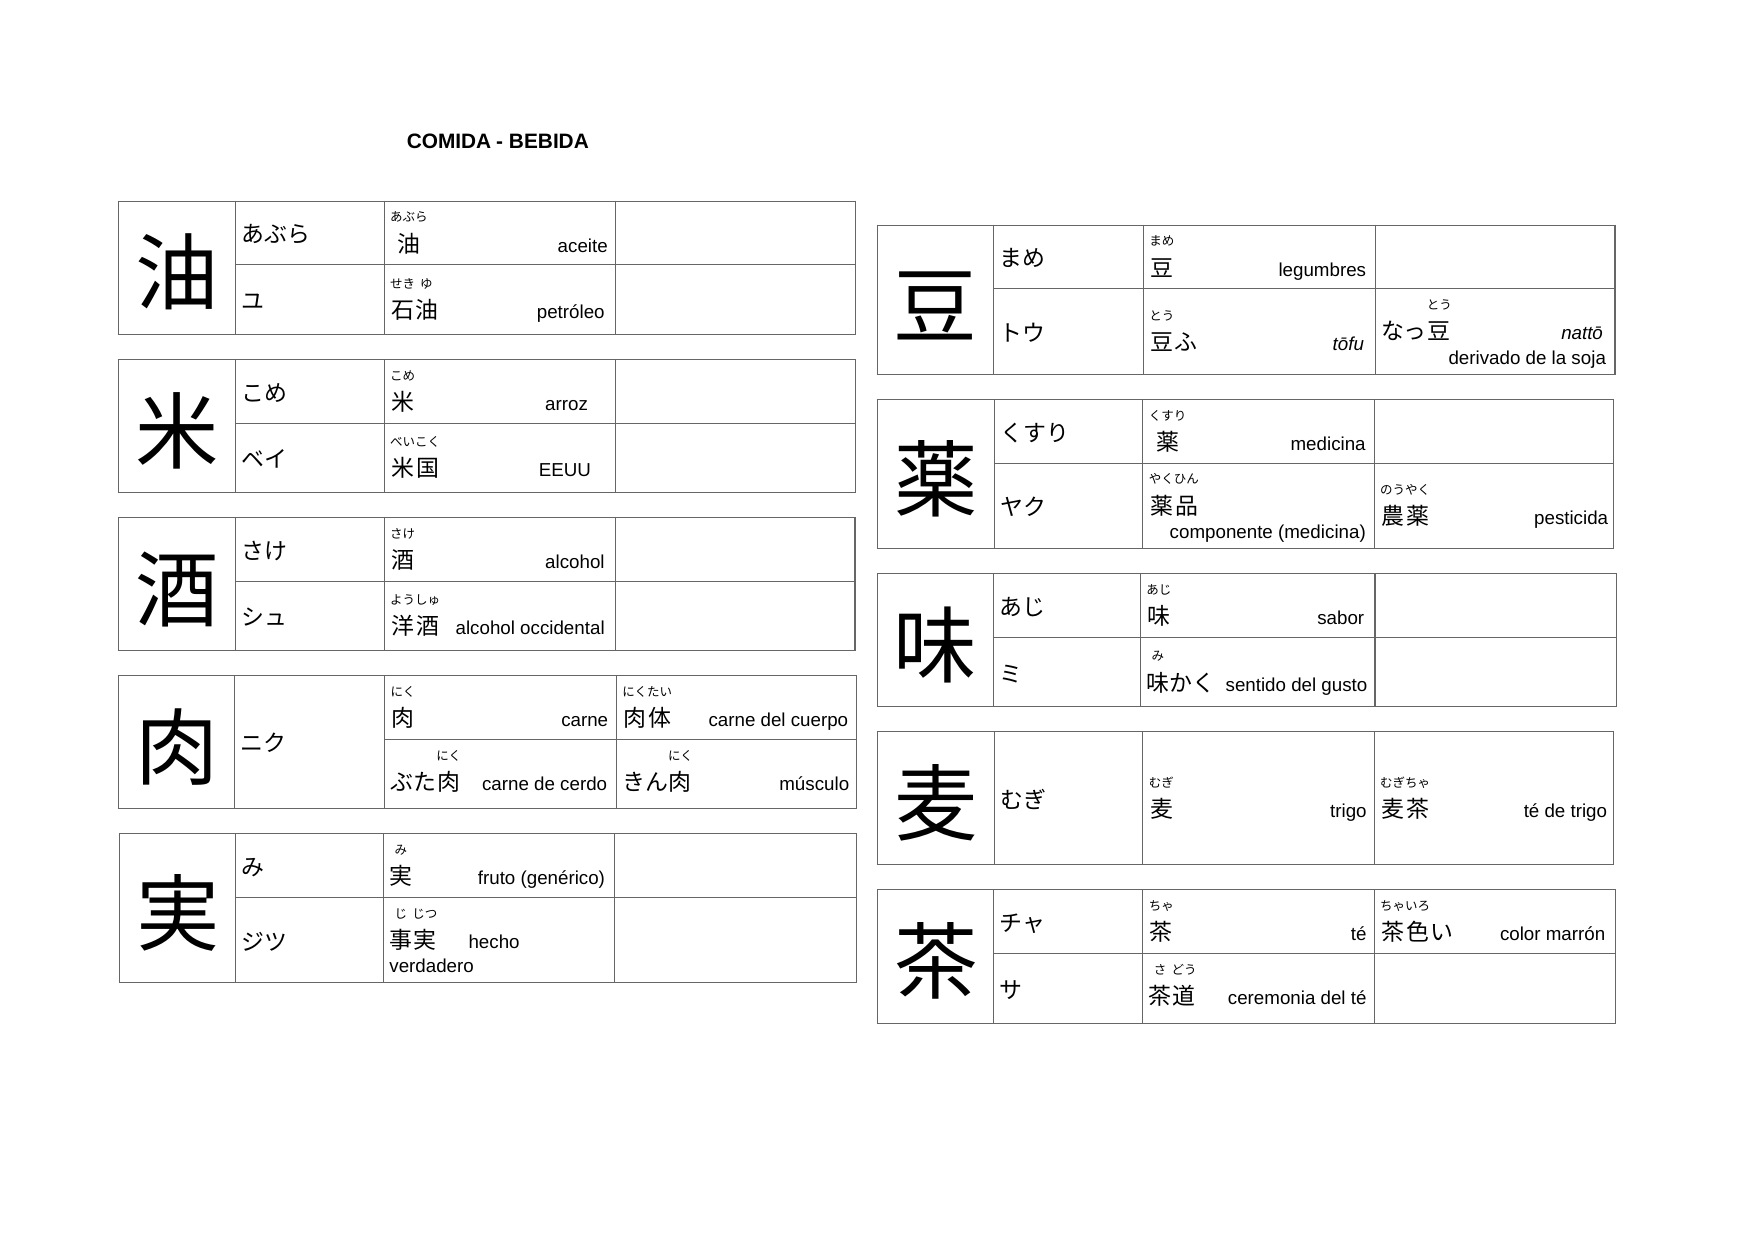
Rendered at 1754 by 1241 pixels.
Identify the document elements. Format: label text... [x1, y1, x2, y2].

table_header ニク [235, 676, 384, 808]
table_header 薬くすり medicina [1143, 400, 1374, 463]
table_header 実み fruto (genérico) [384, 834, 614, 897]
table_cell 洋よう酒しゅ alcohol occidental [385, 582, 615, 650]
table_header 豆まめ legumbres [1144, 226, 1375, 288]
table_header 肉にく体たい carne del cuerpo [617, 676, 856, 739]
table_header 豆 [878, 226, 993, 374]
table_header 味 [878, 574, 993, 706]
table_cell 薬やく品ひん componente (medicina) [1143, 464, 1374, 548]
table_header 米 [119, 360, 235, 492]
table_header 味あじ sabor [1141, 574, 1374, 637]
table_header 茶ちゃ色いろい color marrón [1375, 890, 1615, 953]
table_header さけ [236, 518, 384, 581]
table_header 酒さけ alcohol [385, 518, 615, 581]
table_header 茶 [878, 890, 993, 1022]
table_cell ジツ [236, 898, 383, 982]
table_header [616, 202, 855, 264]
table_cell シュ [236, 582, 384, 650]
table_header 麦 [878, 732, 994, 864]
table_header 実 [120, 834, 235, 982]
table_header 麦むぎ茶ちゃ té de trigo [1375, 732, 1613, 864]
table_header 米こめ arroz [385, 360, 615, 422]
table_cell [1376, 638, 1616, 706]
table_header 麦むぎ trigo [1143, 732, 1374, 864]
table_header [1375, 400, 1613, 463]
table_cell 事じ実じつ hecho verdadero [384, 898, 614, 982]
table_header チャ [994, 890, 1142, 953]
table_header み [236, 834, 383, 897]
table_header こめ [236, 360, 384, 422]
table_cell 農のう薬やく pesticida [1375, 464, 1613, 548]
table_cell [616, 424, 855, 492]
table_cell トウ [994, 289, 1143, 374]
table_cell 味みかく sentido del gusto [1141, 638, 1374, 706]
table_cell なっ豆とう nattō derivado de la soja [1376, 289, 1614, 374]
text COMIDA - BEBIDA [118, 129, 877, 153]
table_header 茶ちゃ té [1143, 890, 1374, 953]
table_header [615, 834, 856, 897]
table_cell 米べい国こく EEUU [385, 424, 615, 492]
table_header あぶら [236, 202, 384, 264]
table_cell 石せき油ゆ petróleo [385, 265, 615, 334]
table_header まめ [994, 226, 1143, 288]
table_header くすり [995, 400, 1142, 463]
table_header [616, 360, 855, 422]
table_cell ミ [994, 638, 1140, 706]
table_header [1376, 574, 1616, 637]
table_cell [616, 582, 854, 650]
table_header [1376, 226, 1614, 288]
table_cell [616, 265, 855, 334]
table_cell [1375, 954, 1615, 1022]
table_header 油あぶら aceite [385, 202, 615, 264]
table_cell [615, 898, 856, 982]
table_header むぎ [995, 732, 1142, 864]
table_cell 豆とうふ tōfu [1144, 289, 1375, 374]
table_cell きん肉にく músculo [617, 740, 856, 808]
table_header 酒 [119, 518, 235, 650]
table_cell 茶さ道どう ceremonia del té [1143, 954, 1374, 1022]
table_header [616, 518, 854, 581]
table_cell サ [994, 954, 1142, 1022]
table_cell ヤク [995, 464, 1142, 548]
table_header 油 [119, 202, 235, 334]
table_header 肉にく carne [385, 676, 616, 739]
table_header 薬 [878, 400, 994, 548]
table_cell ベイ [236, 424, 384, 492]
table_header 肉 [119, 676, 234, 808]
table_cell ぶた肉にく carne de cerdo [385, 740, 616, 808]
table_header あじ [994, 574, 1140, 637]
table_cell ユ [236, 265, 384, 334]
